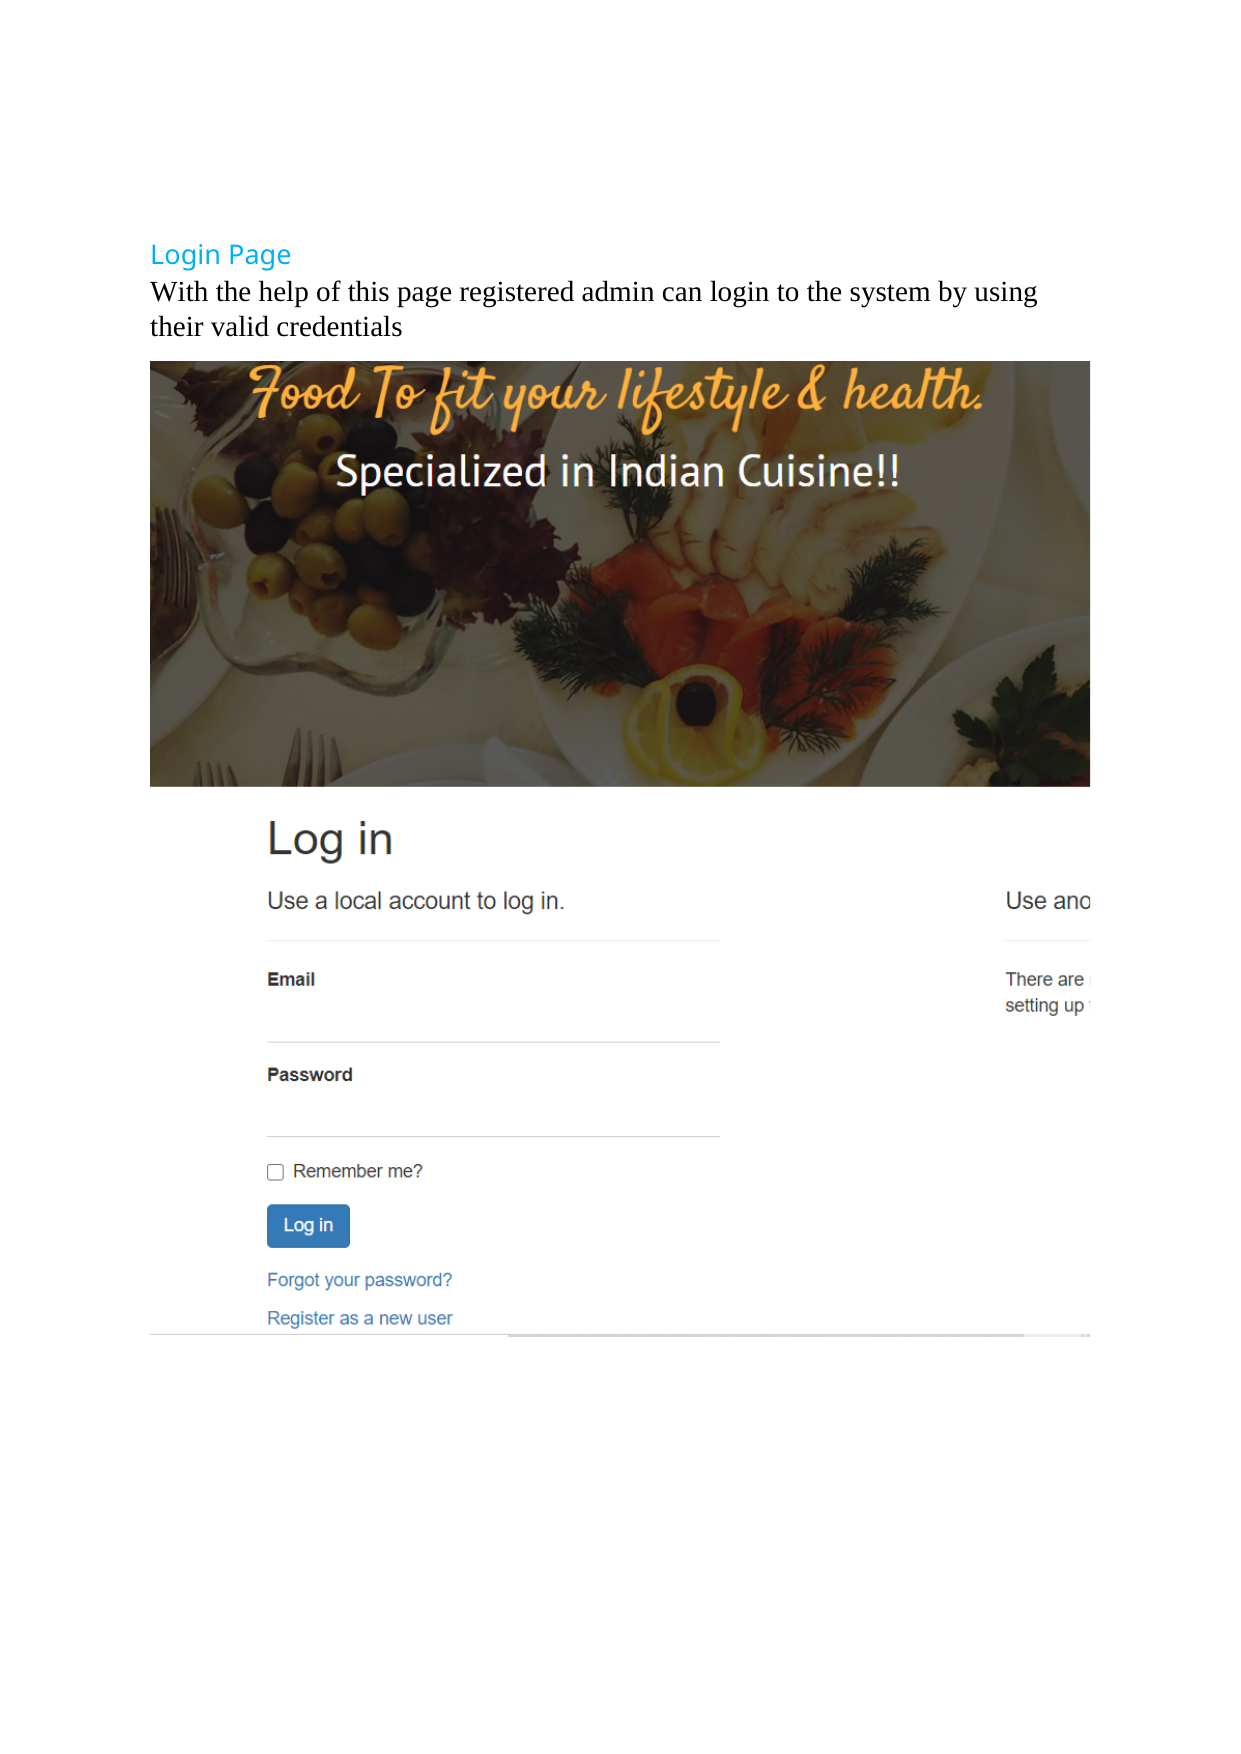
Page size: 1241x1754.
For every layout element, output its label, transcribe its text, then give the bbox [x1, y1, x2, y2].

text With the help of this page registered admin can login to the system by using their valid credentials [150, 274, 1090, 343]
subtitle Login Page [150, 236, 1090, 272]
